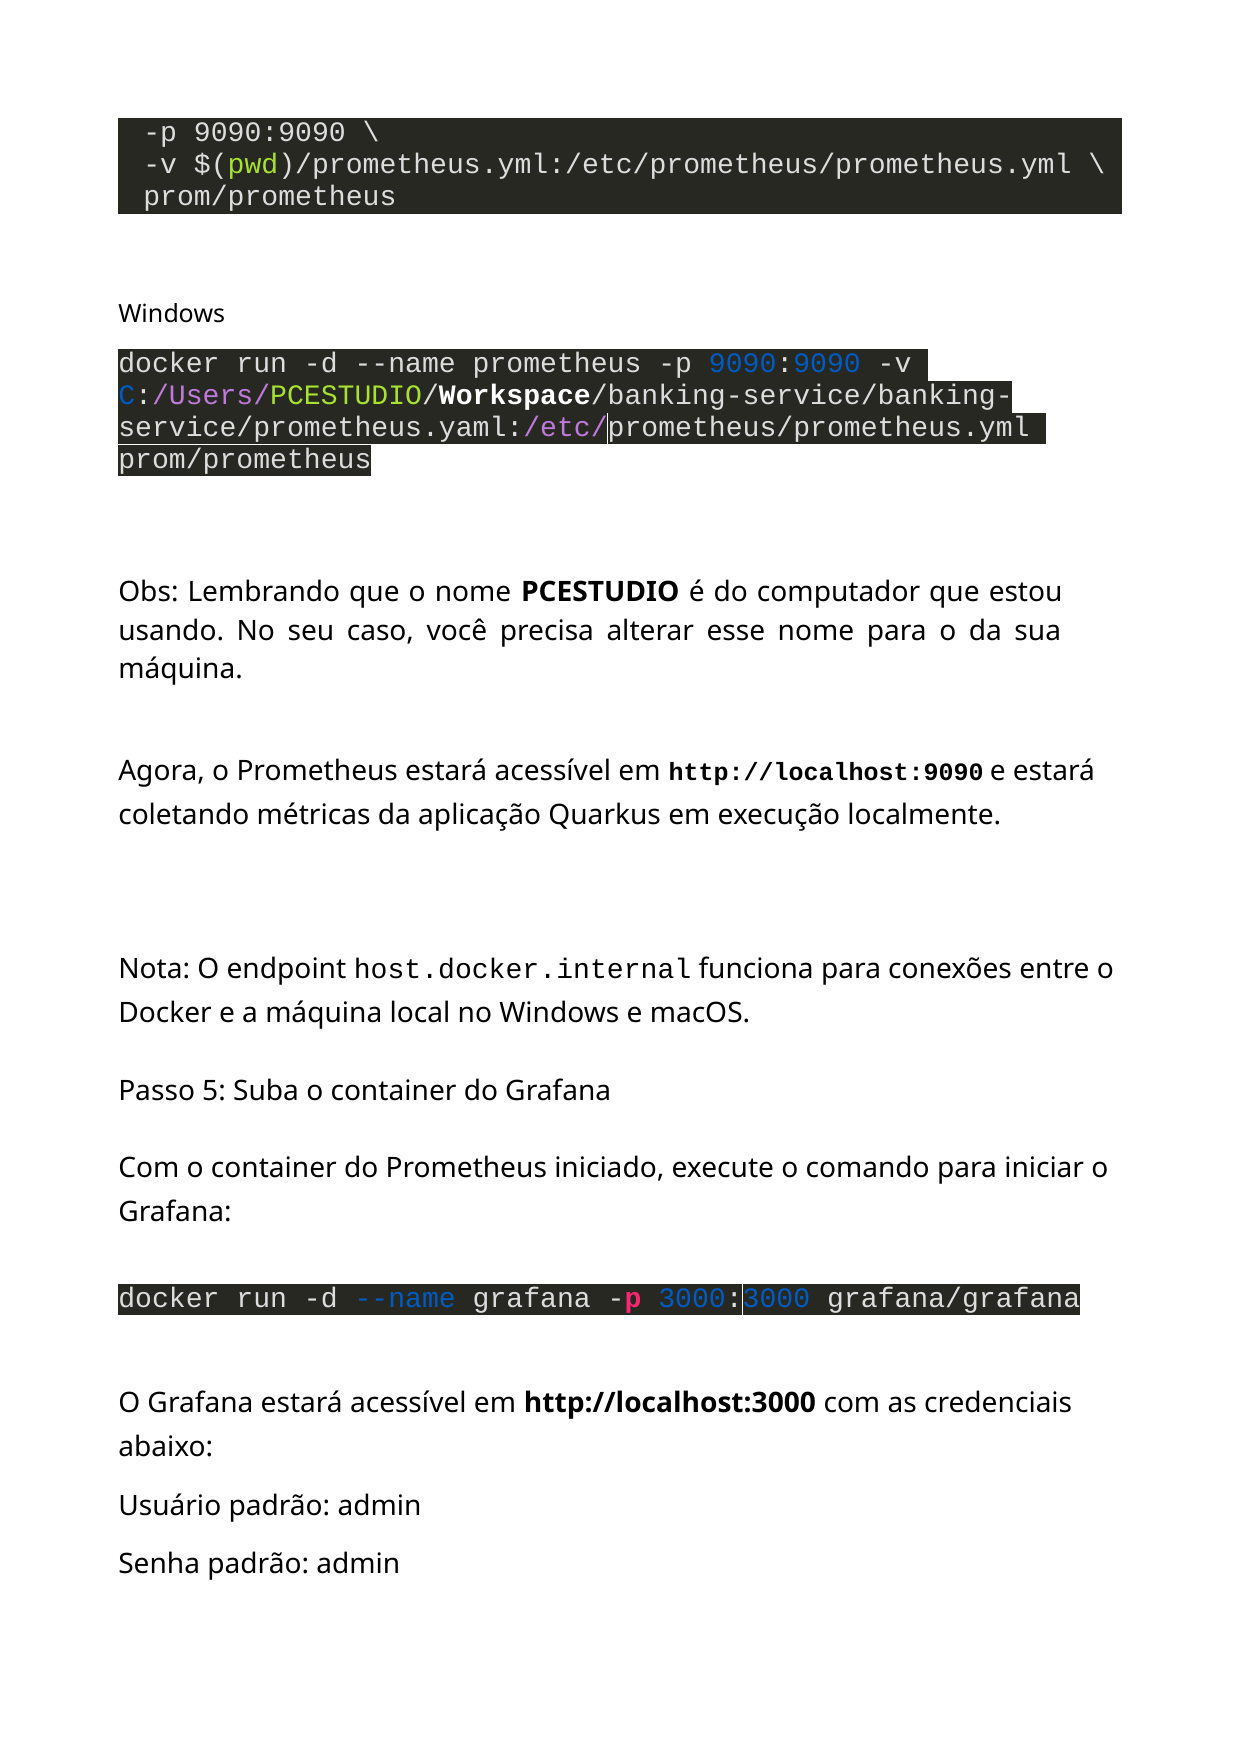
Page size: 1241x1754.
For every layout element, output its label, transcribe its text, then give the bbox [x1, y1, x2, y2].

text docker run -d --name grafana -p 3000:3000 grafana/grafana [118, 1250, 1122, 1315]
text Windows [118, 261, 1122, 329]
text -v $(pwd)/prometheus.yml:/etc/prometheus/prometheus.yml \ [118, 150, 1122, 182]
text Usuário padrão: admin [118, 1485, 1122, 1523]
subtitle Passo 5: Suba o container do Grafana [118, 1070, 1122, 1108]
text -p 9090:9090 \ [118, 118, 1122, 150]
text docker run -d --name prometheus -p 9090:9090 -v C:/Users/PCESTUDIO/Workspace/banking-service/banking-service/prometheus.yaml:/etc/prometheus/prometheus.yml prom/prometheus [118, 349, 1122, 476]
text Nota: O endpoint host.docker.internal funciona para conexões entre o Docker e a máquina local no Windows e macOS. [118, 948, 1122, 1031]
text Com o container do Prometheus iniciado, execute o comando para iniciar o Grafana: [118, 1147, 1122, 1230]
text Obs: Lembrando que o nome PCESTUDIO é do computador que estou usando. No seu caso, você precisa alterar esse nome para o da sua máquina. [118, 572, 1063, 687]
text Agora, o Prometheus estará acessível em http://localhost:9090 e estará coletando métricas da aplicação Quarkus em execução localmente. [118, 716, 1122, 833]
text O Grafana estará acessível em http://localhost:3000 com as credenciais abaixo: [118, 1382, 1122, 1465]
text prom/prometheus [118, 182, 1122, 214]
text Senha padrão: admin [118, 1544, 1122, 1582]
